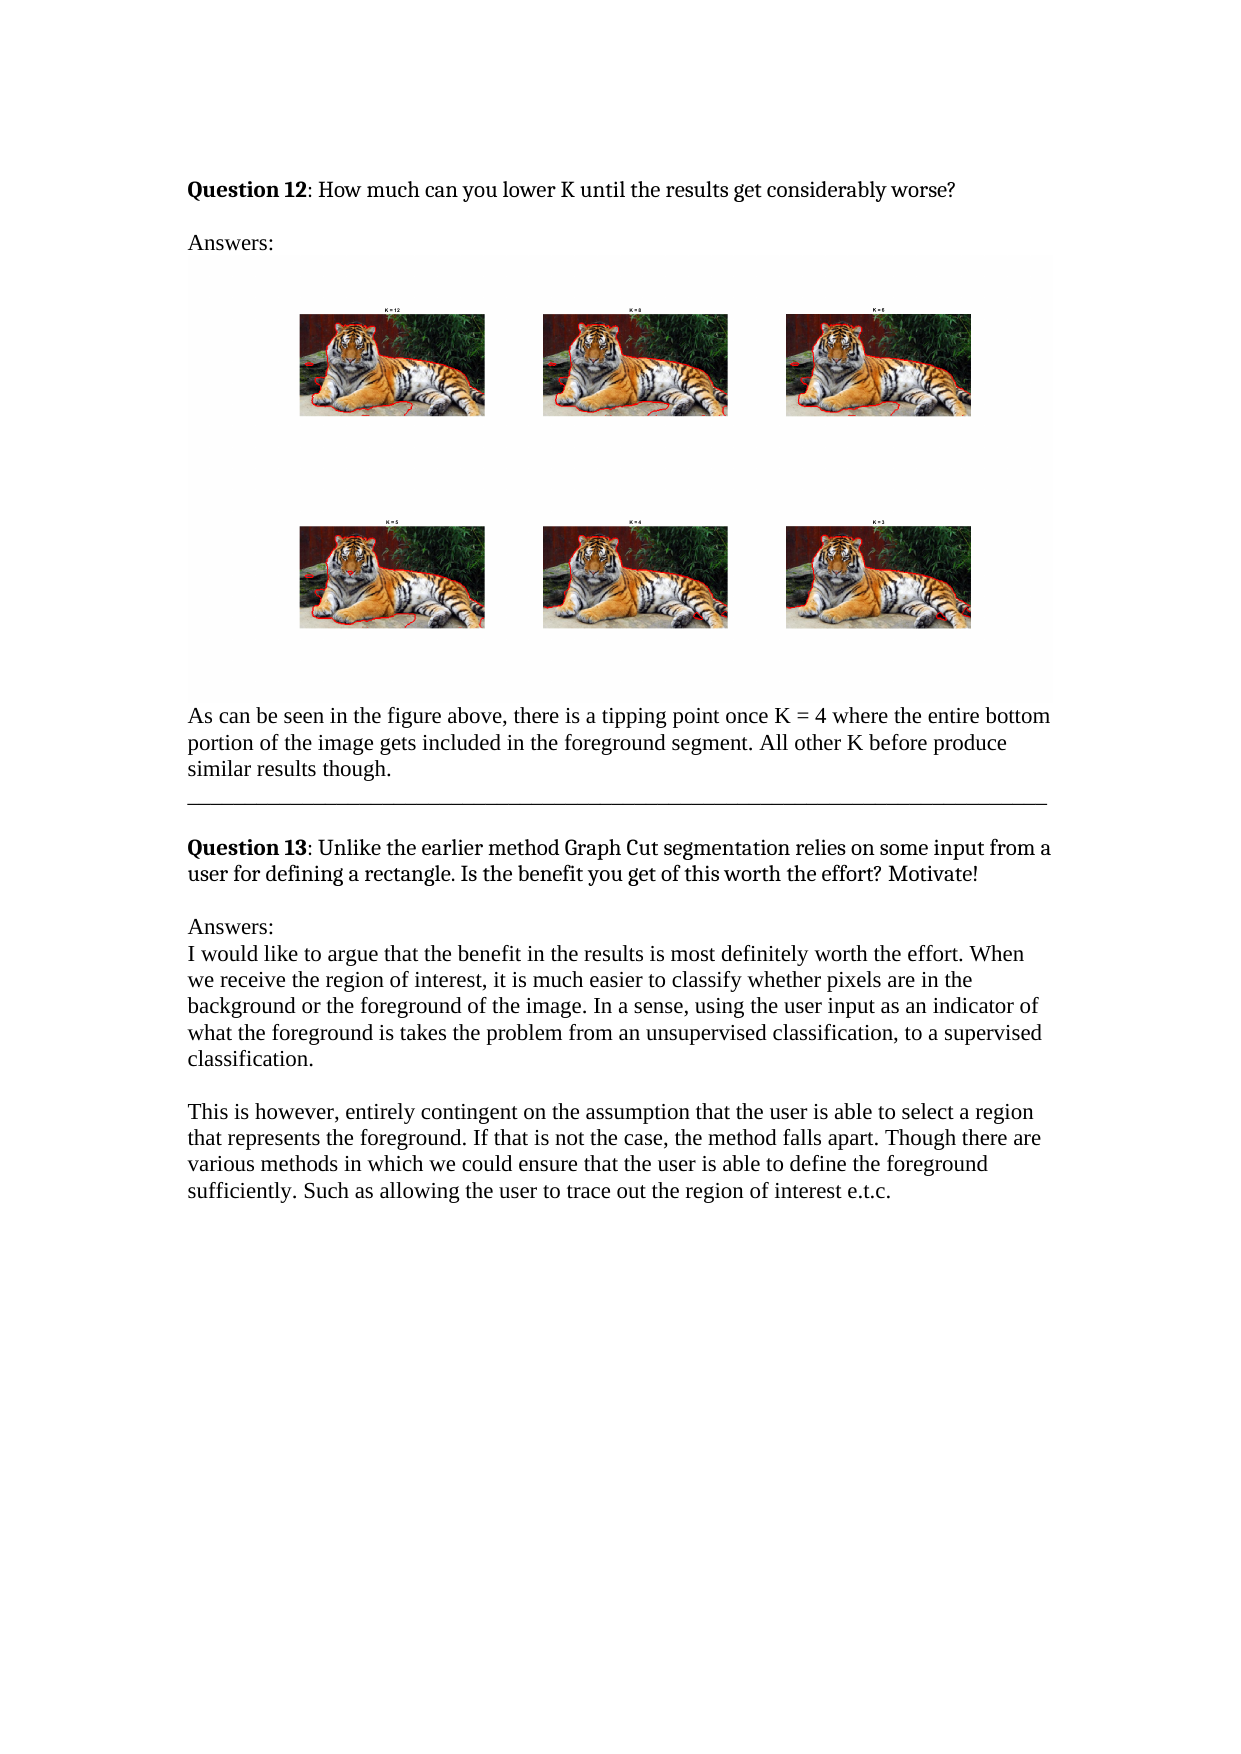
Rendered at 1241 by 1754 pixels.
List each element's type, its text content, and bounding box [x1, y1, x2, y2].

text ___________________________________________________________________________ [187, 782, 1053, 808]
picture [187, 255, 1053, 703]
text I would like to argue that the benefit in the results is most definitely worth the effort. When we receive the region of interest, it is much easier to classify whether pixels are in the background or the foreground of the image. In a sense, using the user input as an indicator of what the foreground is takes the problem from an unsupervised classification, to a supervised classification. [187, 940, 1053, 1071]
text Answers: [187, 913, 1053, 940]
text Question 12: How much can you lower K until the results get considerably worse? [187, 176, 1053, 203]
text As can be seen in the figure above, there is a tipping point once K = 4 where the entire bottom portion of the image gets included in the foreground segment. All other K before produce similar results though. [187, 703, 1053, 782]
text This is however, entirely contingent on the assumption that the user is able to select a region that represents the foreground. If that is not the case, the method falls apart. Though there are various methods in which we could ensure that the user is able to define the foreground sufficiently. Such as allowing the user to trace out the region of interest e.t.c. [187, 1098, 1053, 1203]
text Question 13: Unlike the earlier method Graph Cut segmentation relies on some input from a user for defining a rectangle. Is the benefit you get of this worth the effort? Motivate! [187, 834, 1053, 887]
text Answers: [187, 229, 1053, 255]
